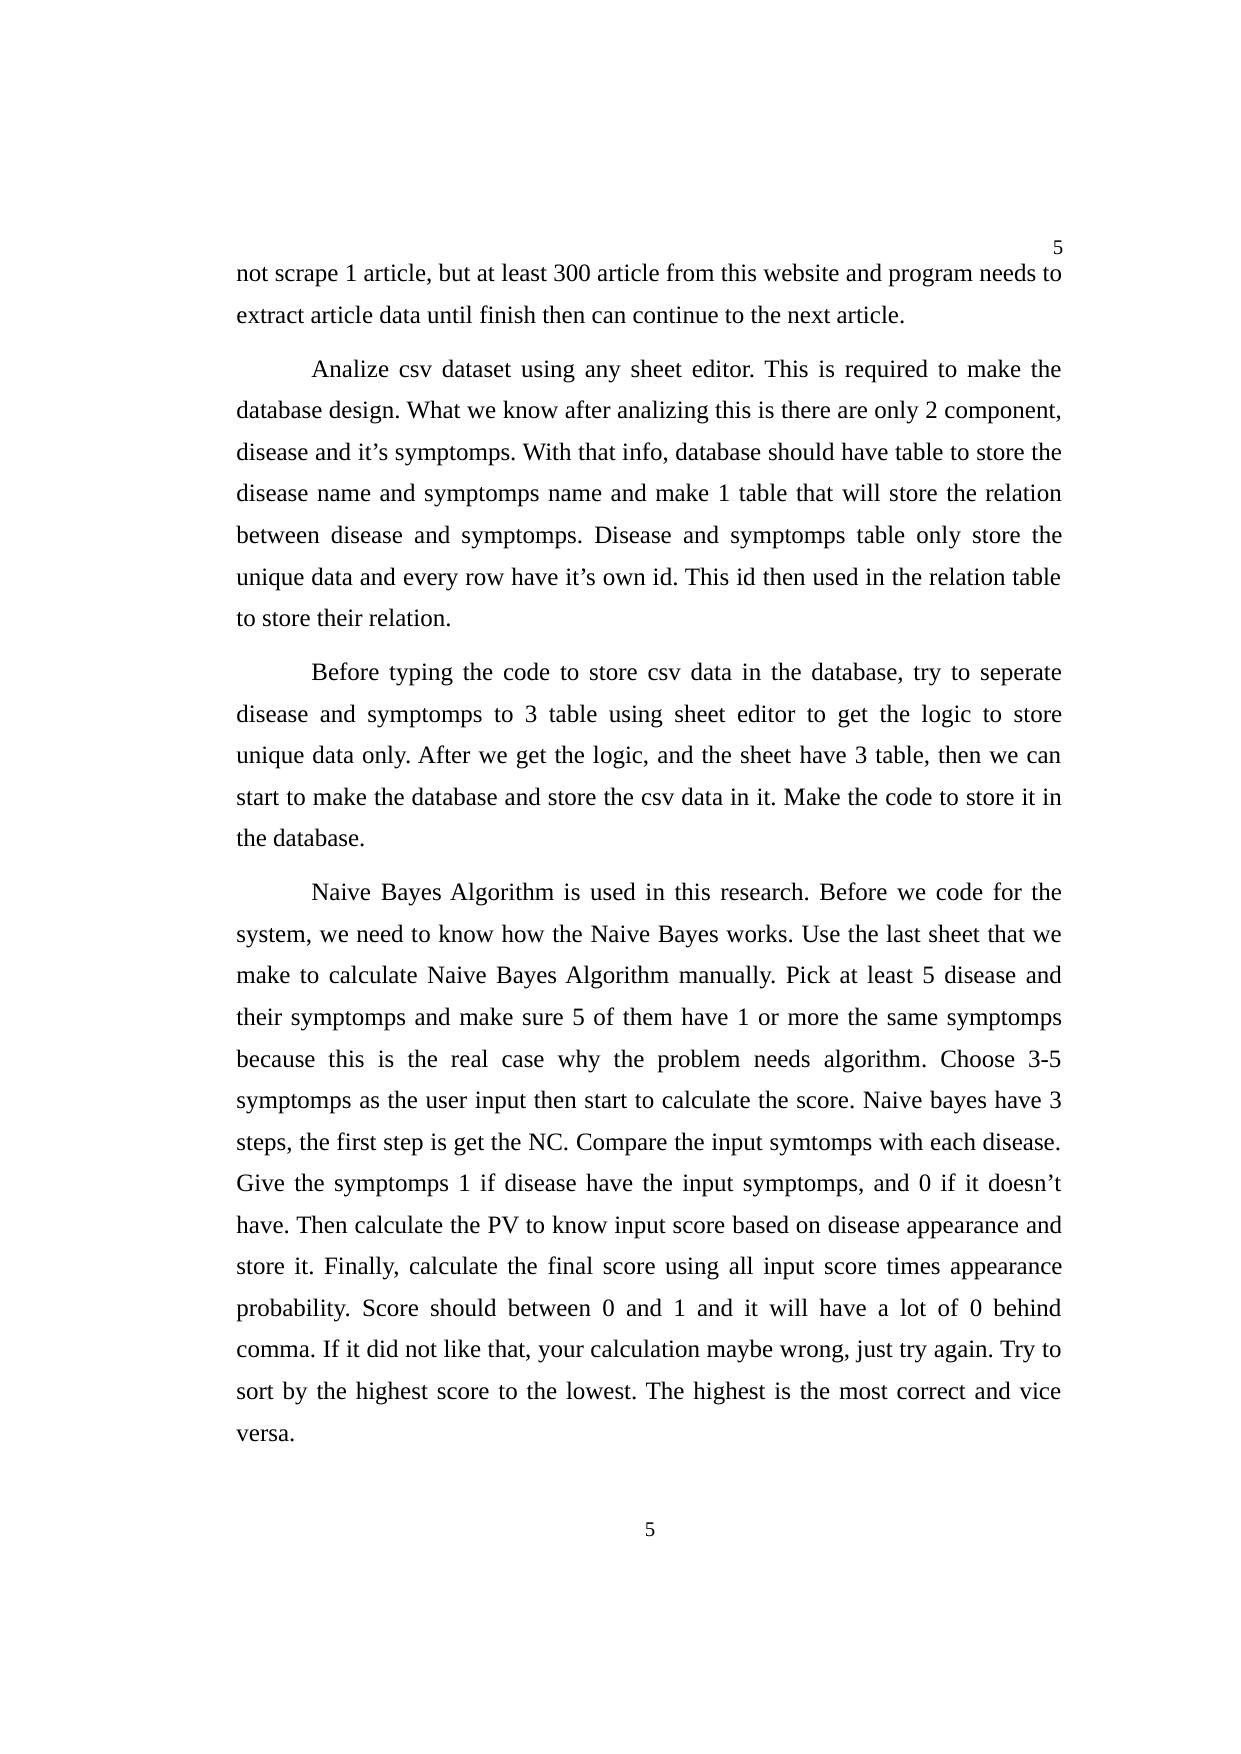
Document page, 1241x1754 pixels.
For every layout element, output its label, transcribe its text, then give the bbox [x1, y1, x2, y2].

text Naive Bayes Algorithm is used in this research. Before we code for the system, we need to know how the Naive Bayes works. Use the last sheet that we make to calculate Naive Bayes Algorithm manually. Pick at least 5 disease and their symptomps and make sure 5 of them have 1 or more the same symptomps because this is the real case why the problem needs algorithm. Choose 3-5 symptomps as the user input then start to calculate the score. Naive bayes have 3 steps, the first step is get the NC. Compare the input symtomps with each disease. Give the symptomps 1 if disease have the input symptomps, and 0 if it doesn’t have. Then calculate the PV to know input score based on disease appearance and store it. Finally, calculate the final score using all input score times appearance probability. Score should between 0 and 1 and it will have a lot of 0 behind comma. If it did not like that, your calculation maybe wrong, just try again. Try to sort by the highest score to the lowest. The highest is the most correct and vice versa. [236, 878, 1063, 1446]
text Analize csv dataset using any sheet editor. This is required to make the database design. What we know after analizing this is there are only 2 component, disease and it’s symptomps. With that info, database should have table to store the disease name and symptomps name and make 1 table that will store the relation between disease and symptomps. Disease and symptomps table only store the unique data and every row have it’s own id. This id then used in the relation table to store their relation. [236, 355, 1063, 632]
text Before typing the code to store csv data in the database, try to seperate disease and symptomps to 3 table using sheet editor to get the logic to store unique data only. After we get the logic, and the sheet have 3 table, then we can start to make the database and store the csv data in it. Make the code to store it in the database. [236, 658, 1063, 852]
text not scrape 1 article, but at least 300 article from this website and program needs to extract article data until finish then can continue to the next article. [236, 259, 1063, 329]
